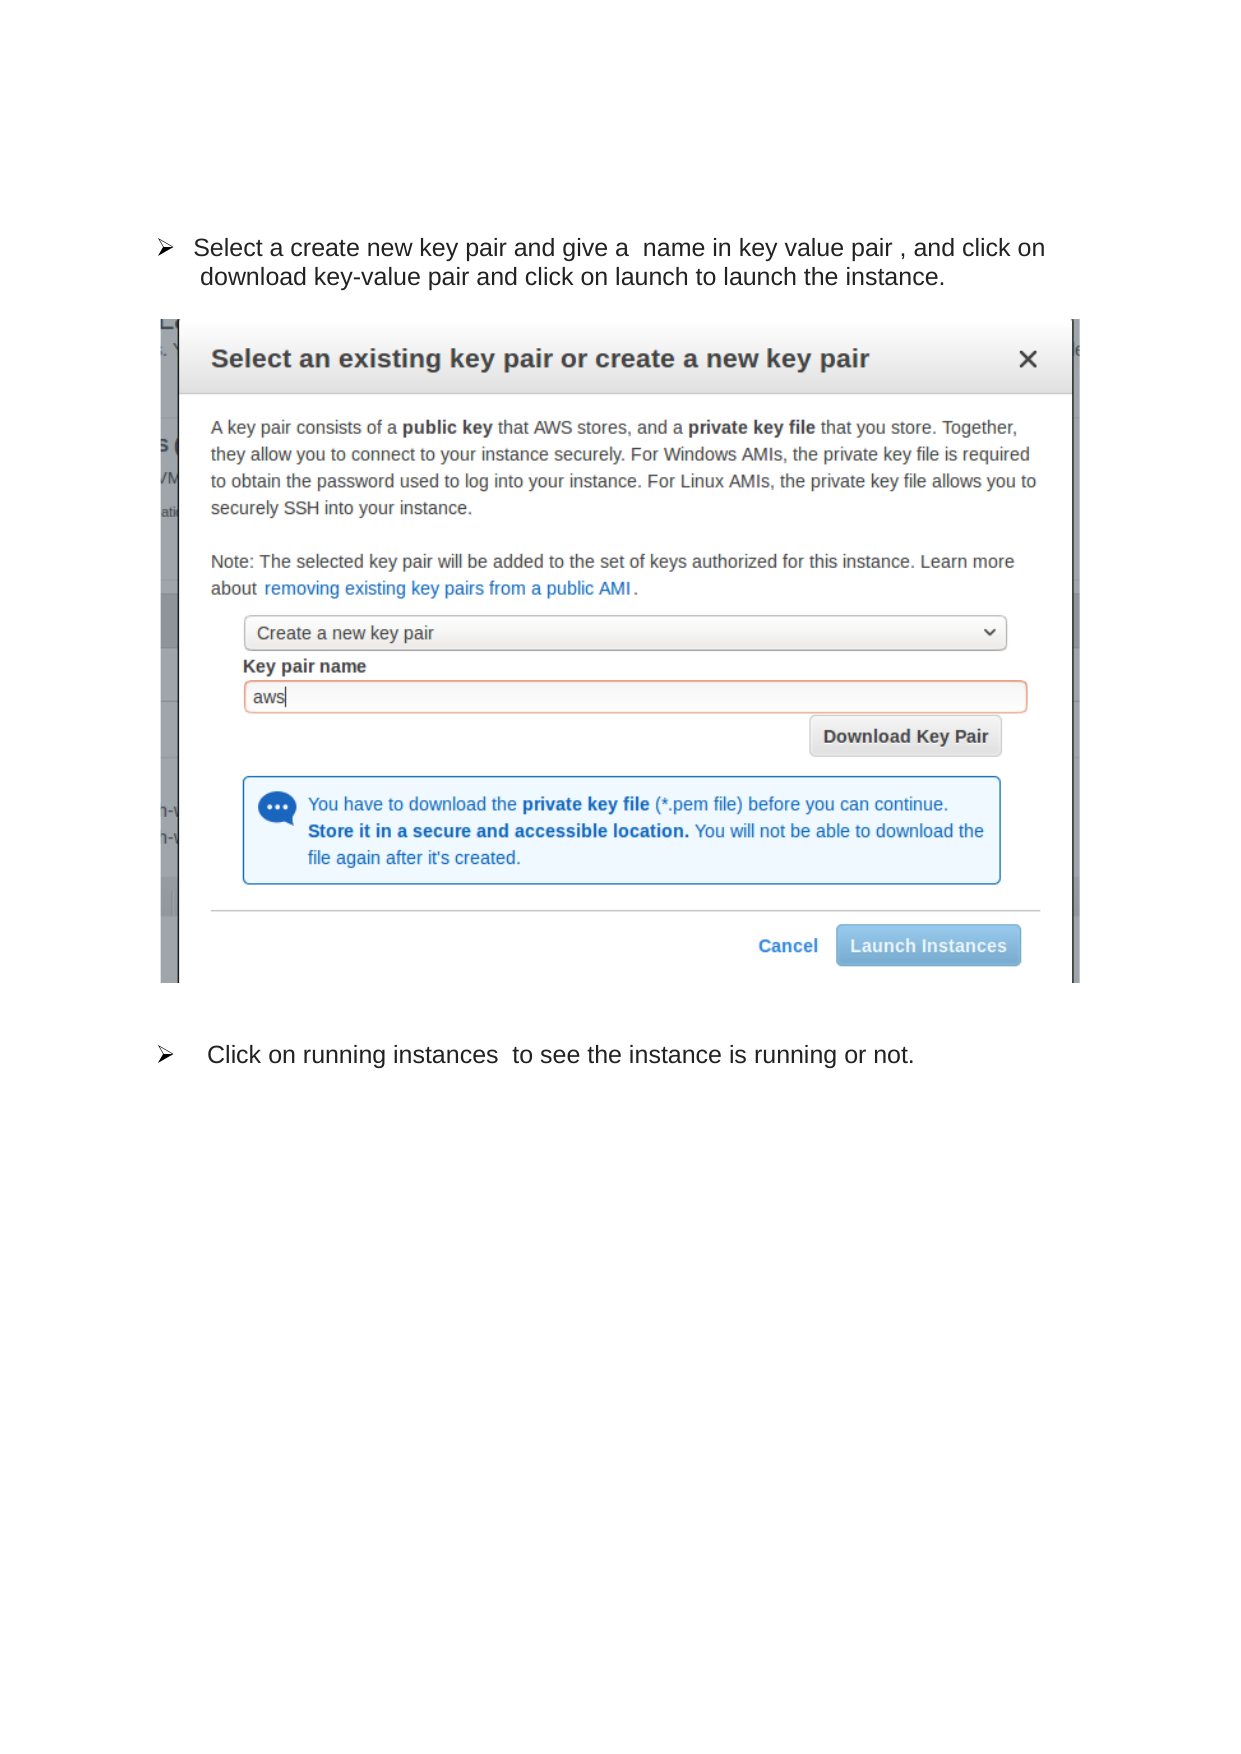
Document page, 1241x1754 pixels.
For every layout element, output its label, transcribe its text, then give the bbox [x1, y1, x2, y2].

list Select a create new key pair and give a name in key value pair , and click on [156, 233, 1122, 262]
picture [160, 319, 1080, 983]
list Click on running instances to see the instance is running or not. [156, 1040, 1122, 1068]
list download key-value pair and click on launch to launch the instance. [156, 262, 1122, 291]
